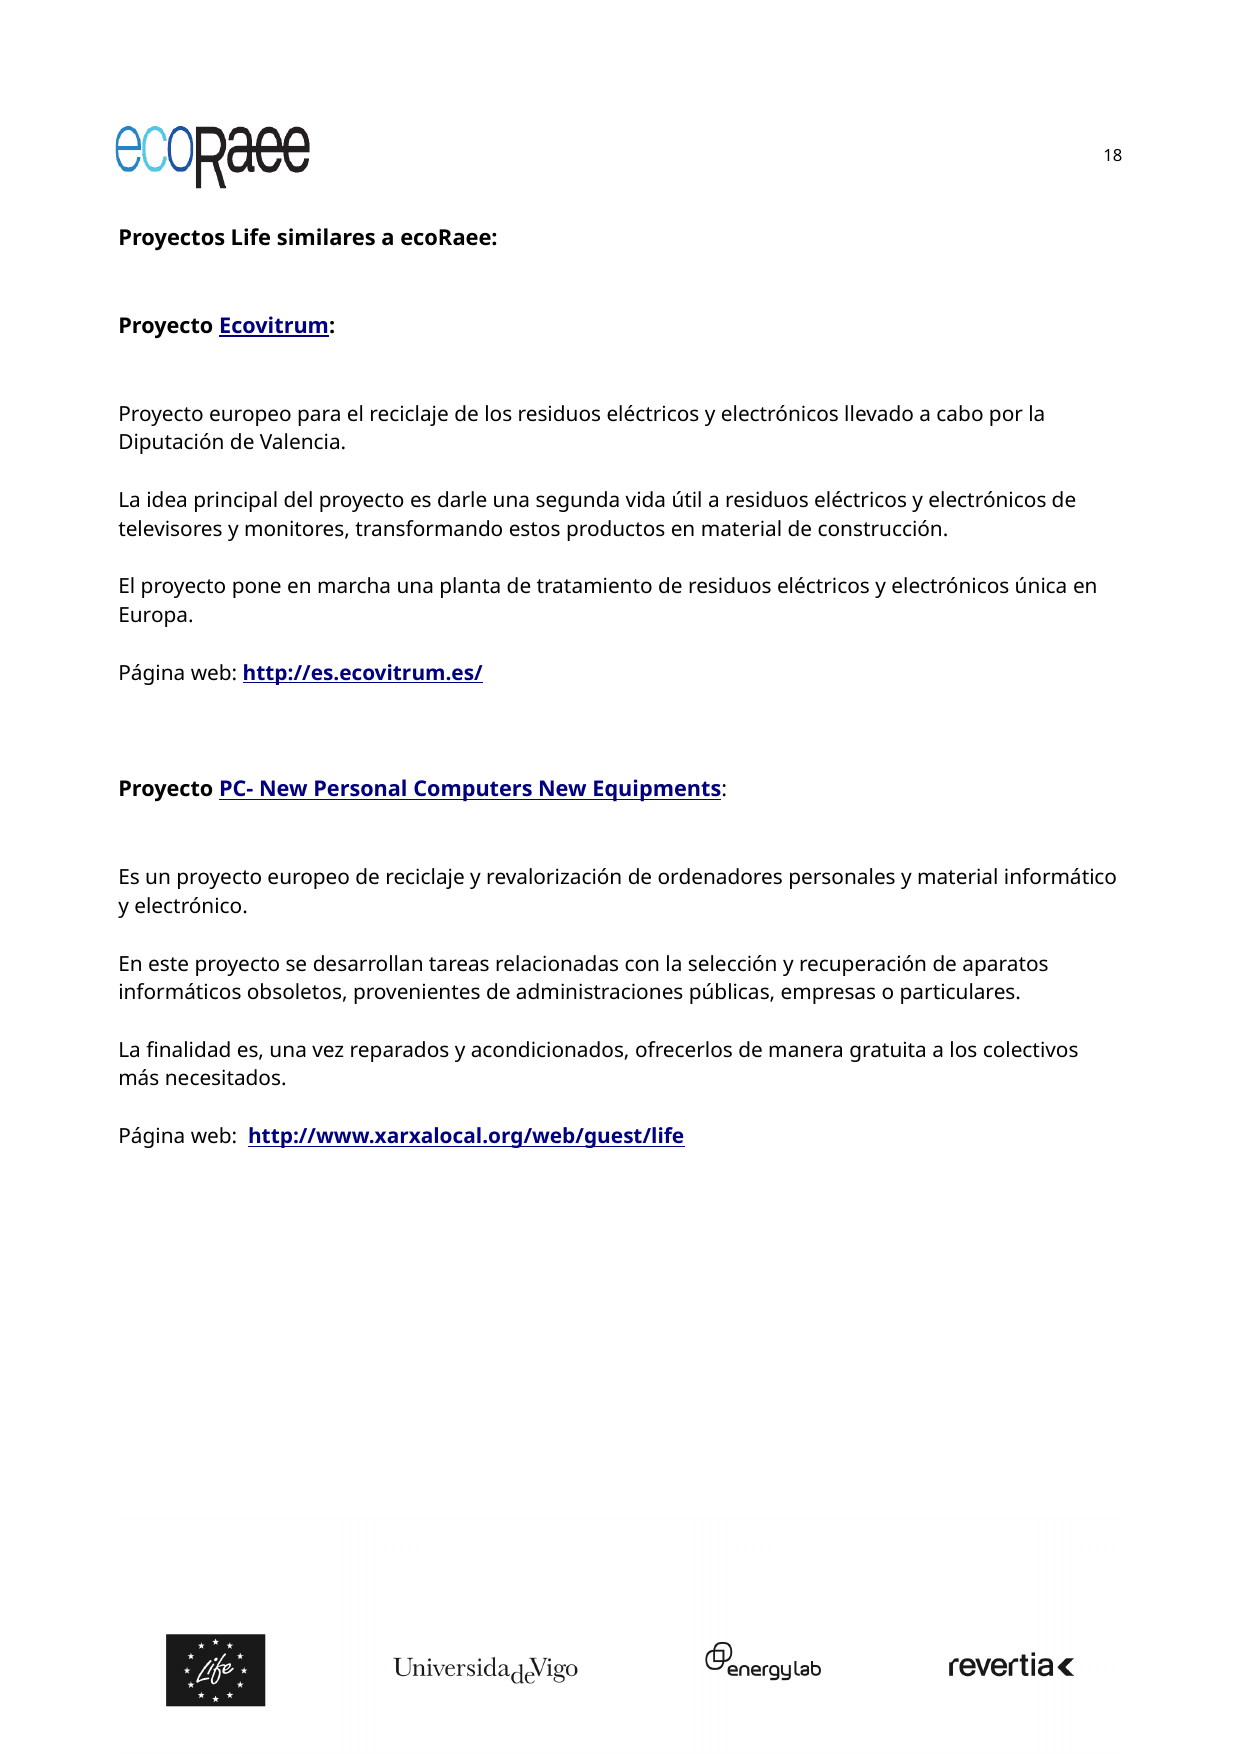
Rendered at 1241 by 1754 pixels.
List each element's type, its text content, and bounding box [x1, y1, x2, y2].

text Es un proyecto europeo de reciclaje y revalorización de ordenadores personales y material informático y electrónico. [118, 862, 1122, 919]
text Proyecto PC- New Personal Computers New Equipments: [118, 774, 1122, 803]
text Proyecto Ecovitrum: [118, 310, 1122, 340]
text Proyecto europeo para el reciclaje de los residuos eléctricos y electrónicos llevado a cabo por la Diputación de Valencia. [118, 399, 1122, 456]
text Página web: http://es.ecovitrum.es/ [118, 658, 1122, 686]
text Proyectos Life similares a ecoRaee: [118, 221, 1122, 251]
text La idea principal del proyecto es darle una segunda vida útil a residuos eléctricos y electrónicos de televisores y monitores, transformando estos productos en material de construcción. [118, 485, 1122, 542]
text La finalidad es, una vez reparados y acondicionados, ofrecerlos de manera gratuita a los colectivos más necesitados. [118, 1035, 1122, 1092]
picture [118, 1514, 1123, 1754]
text Página web: http://www.xarxalocal.org/web/guest/life [118, 1121, 1122, 1150]
text En este proyecto se desarrollan tareas relacionadas con la selección y recuperación de aparatos informáticos obsoletos, provenientes de administraciones públicas, empresas o particulares. [118, 949, 1122, 1006]
text El proyecto pone en marcha una planta de tratamiento de residuos eléctricos y electrónicos única en Europa. [118, 572, 1122, 628]
picture [114, 124, 311, 190]
